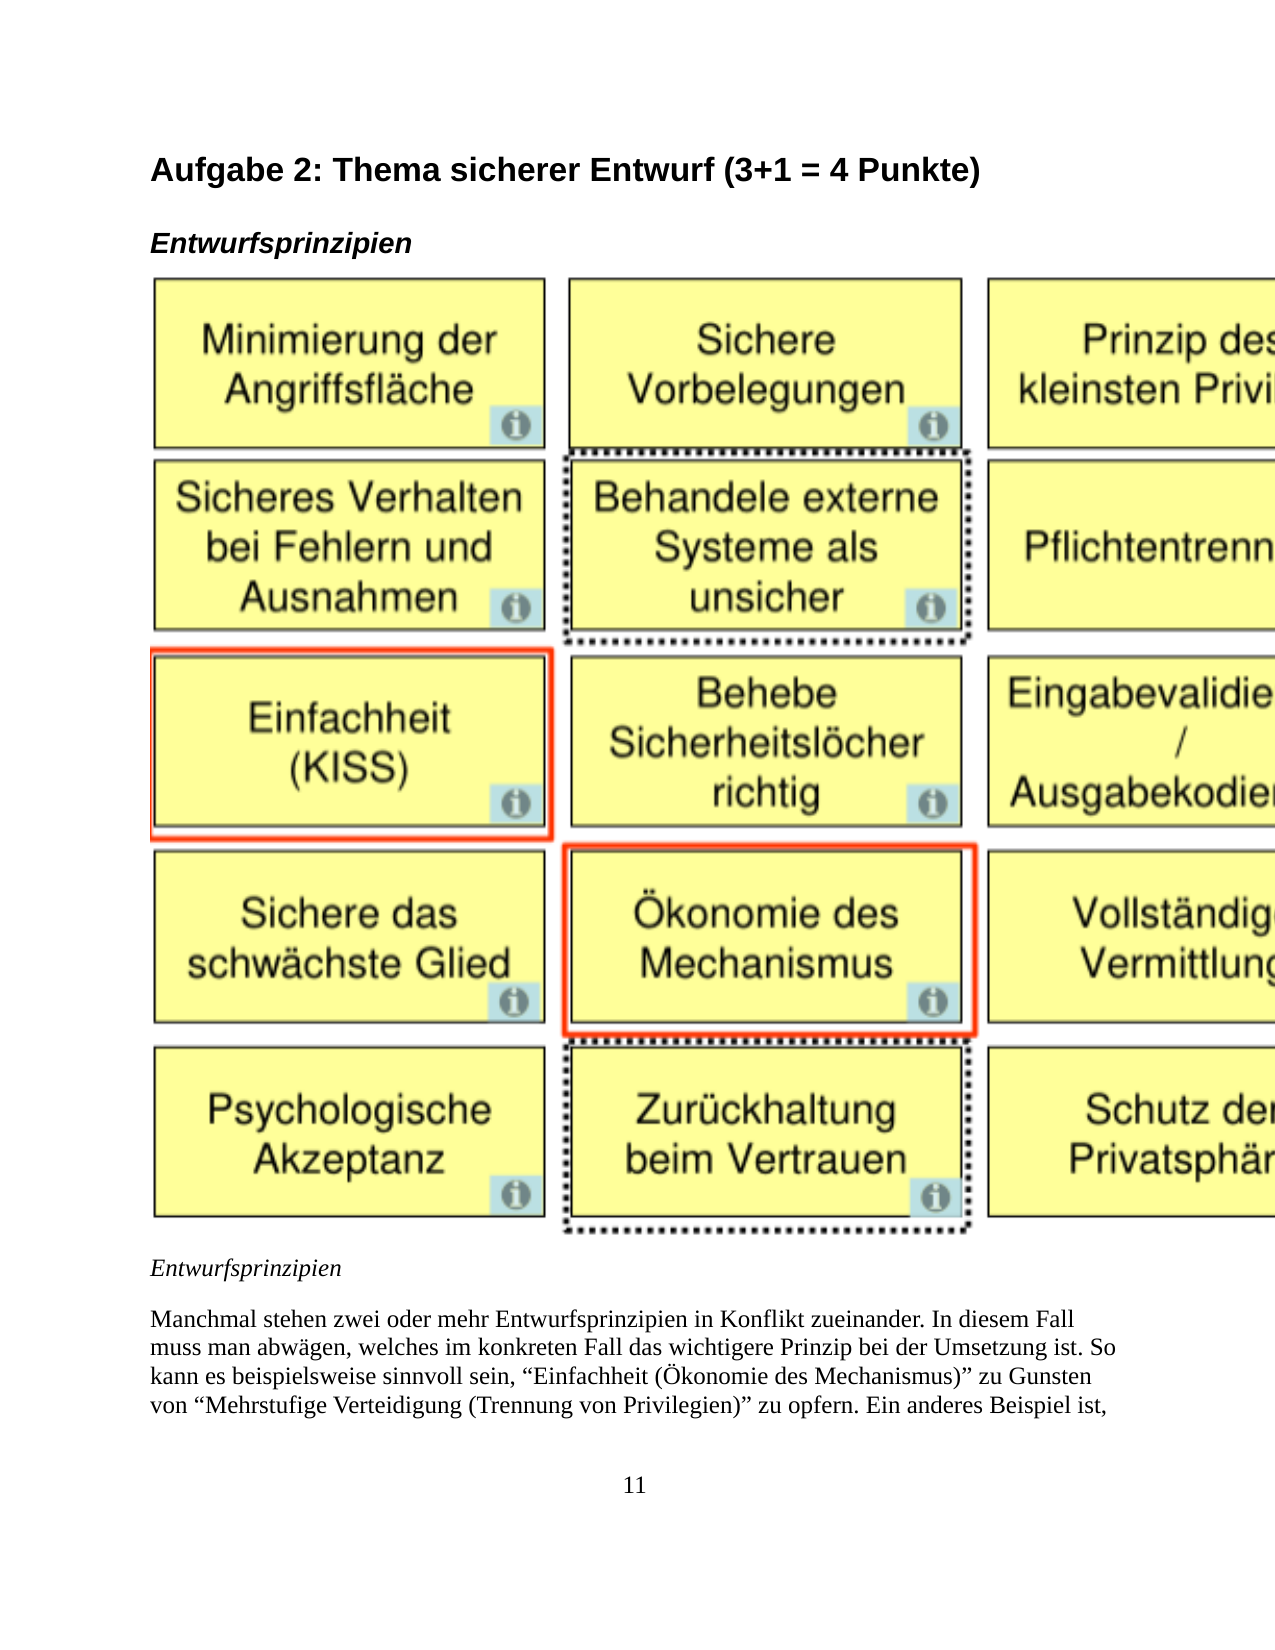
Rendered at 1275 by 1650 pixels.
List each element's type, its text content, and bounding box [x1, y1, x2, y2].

subtitle Aufgabe 2: Thema sicherer Entwurf (3+1 = 4 Punkte) [150, 150, 1125, 189]
subtitle Entwurfsprinzipien [150, 226, 1125, 260]
text Manchmal stehen zwei oder mehr Entwurfsprinzipien in Konflikt zueinander. In diesem Fall muss man abwägen, welches im konkreten Fall das wichtigere Prinzip bei der Umsetzung ist. So kann es beispielsweise sinnvoll sein, “Einfachheit (Ökonomie des Mechanismus)” zu Gunsten von “Mehrstufige Verteidigung (Trennung von Privilegien)” zu opfern. Ein anderes Beispiel ist, [150, 1304, 1125, 1419]
text Entwurfsprinzipien [150, 1253, 1125, 1282]
picture [150, 272, 1275, 1241]
